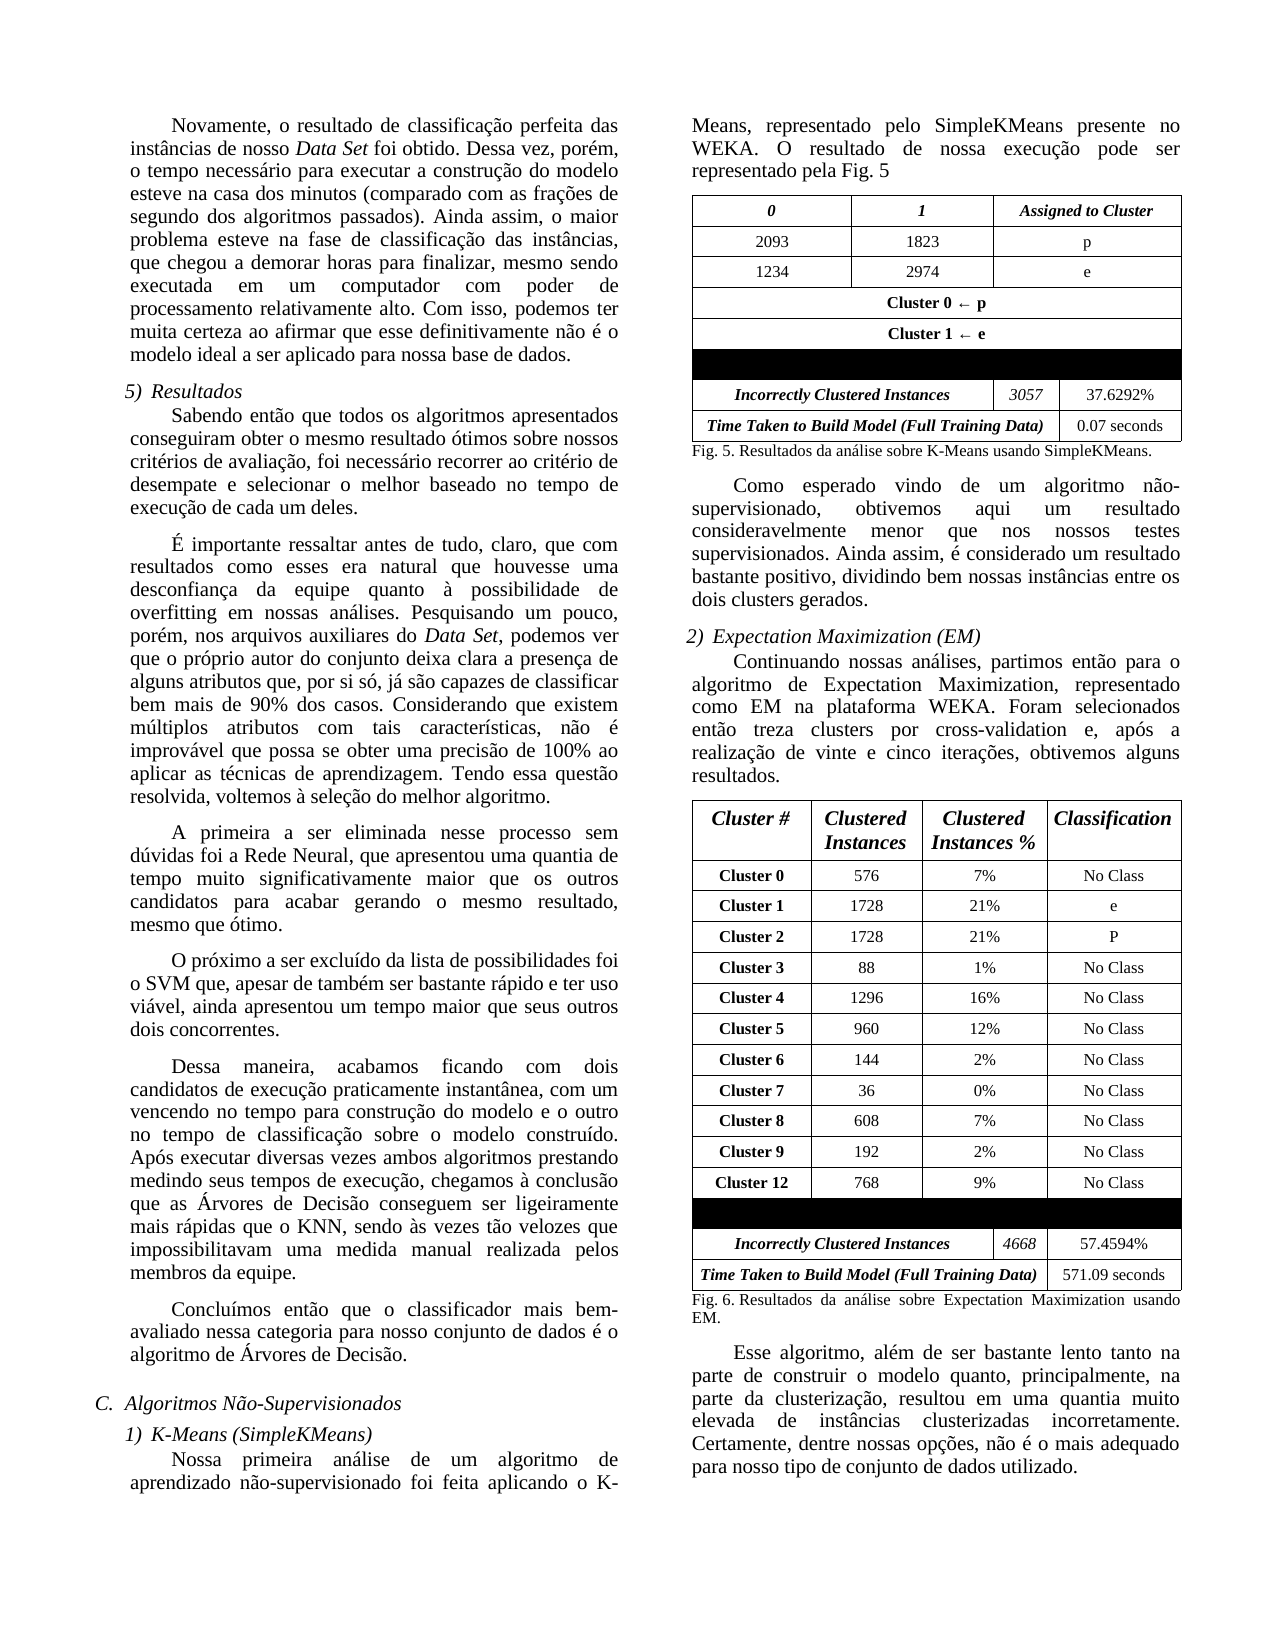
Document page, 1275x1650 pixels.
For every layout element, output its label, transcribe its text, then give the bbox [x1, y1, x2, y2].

table_cell Cluster 1 ← e [693, 319, 1181, 348]
table_cell 1234 [693, 257, 851, 287]
table_cell 4668 [994, 1229, 1047, 1259]
table_cell 88 [812, 953, 922, 982]
text O próximo a ser excluído da lista de possibilidades foi o SVM que, apesar de também ser bastante rápido e ter uso viável, ainda apresentou um tempo maior que seus outros dois concorrentes. [130, 948, 619, 1041]
table_cell 7% [923, 1106, 1047, 1136]
subtitle Resultados [94, 378, 619, 403]
table_cell 768 [812, 1168, 922, 1197]
table_cell 1728 [812, 891, 922, 921]
subtitle K-Means (SimpleKMeans) [94, 1422, 619, 1447]
table_cell No Class [1048, 1137, 1181, 1167]
table_cell Cluster 5 [693, 1014, 811, 1044]
table_cell 960 [812, 1014, 922, 1044]
table_header Classification [1048, 801, 1181, 859]
table_cell 57.4594% [1048, 1229, 1181, 1259]
table_cell 2% [923, 1045, 1047, 1074]
list Resultados da análise sobre Expectation Maximization usando EM. [692, 1291, 1181, 1327]
table_cell Cluster 4 [693, 984, 811, 1013]
table_cell Cluster 12 [693, 1168, 811, 1197]
table_cell 1728 [812, 922, 922, 952]
subtitle Expectation Maximization (EM) [656, 624, 1181, 649]
table_header 0 [693, 196, 851, 226]
table_cell [693, 350, 1181, 379]
table_cell 1823 [852, 227, 993, 256]
text Means, representado pelo SimpleKMeans presente no WEKA. O resultado de nossa execução pode ser representado pela Fig. 5 [692, 112, 1181, 182]
table_cell [923, 1199, 1047, 1228]
table_cell Time Taken to Build Model (Full Training Data) [693, 1260, 1047, 1290]
table_cell Cluster 9 [693, 1137, 811, 1167]
table_cell p [994, 227, 1181, 256]
table_cell Cluster 8 [693, 1106, 811, 1136]
table_cell No Class [1048, 861, 1181, 890]
text É importante ressaltar antes de tudo, claro, que com resultados como esses era natural que houvesse uma desconfiança da equipe quanto à possibilidade de overfitting em nossas análises. Pesquisando um pouco, porém, nos arquivos auxiliares do Data Set, podemos ver que o próprio autor do conjunto deixa clara a presença de alguns atributos que, por si só, já são capazes de classificar bem mais de 90% dos casos. Considerando que existem múltiplos atributos com tais características, não é improvável que possa se obter uma precisão de 100% ao aplicar as técnicas de aprendizagem. Tendo essa questão resolvida, voltemos à seleção do melhor algoritmo. [130, 531, 619, 808]
table_cell Cluster 0 [693, 861, 811, 890]
table_cell [693, 1199, 811, 1228]
table_cell 9% [923, 1168, 1047, 1197]
text Esse algoritmo, além de ser bastante lento tanto na parte de construir o modelo quanto, principalmente, na parte da clusterização, resultou em uma quantia muito elevada de instâncias clusterizadas incorretamente. Certamente, dentre nossas opções, não é o mais adequado para nosso tipo de conjunto de dados utilizado. [692, 1340, 1181, 1478]
table_cell Time Taken to Build Model (Full Training Data) [693, 411, 1059, 441]
table_cell No Class [1048, 1014, 1181, 1044]
table_cell No Class [1048, 1076, 1181, 1105]
table_cell 144 [812, 1045, 922, 1074]
table_cell No Class [1048, 984, 1181, 1013]
table_cell 21% [923, 891, 1047, 921]
table_cell Cluster 6 [693, 1045, 811, 1074]
table_cell Cluster 1 [693, 891, 811, 921]
table_cell Cluster 7 [693, 1076, 811, 1105]
list Resultados da análise sobre K-Means usando SimpleKMeans. [692, 442, 1181, 460]
table_cell 12% [923, 1014, 1047, 1044]
table_cell 2974 [852, 257, 993, 287]
table_cell 36 [812, 1076, 922, 1105]
table_cell 37.6292% [1060, 380, 1181, 410]
table_cell 1296 [812, 984, 922, 1013]
table_cell No Class [1048, 1106, 1181, 1136]
table_cell 1% [923, 953, 1047, 982]
table_cell 0.07 seconds [1060, 411, 1181, 441]
text Concluímos então que o classificador mais bem-avaliado nessa categoria para nosso conjunto de dados é o algoritmo de Árvores de Decisão. [130, 1296, 619, 1366]
text A primeira a ser eliminada nesse processo sem dúvidas foi a Rede Neural, que apresentou uma quantia de tempo muito significativamente maior que os outros candidatos para acabar gerando o mesmo resultado, mesmo que ótimo. [130, 820, 619, 936]
table_cell No Class [1048, 953, 1181, 982]
text Dessa maneira, acabamos ficando com dois candidatos de execução praticamente instantânea, com um vencendo no tempo para construção do modelo e o outro no tempo de classificação sobre o modelo construído. Após executar diversas vezes ambos algoritmos prestando medindo seus tempos de execução, chegamos à conclusão que as Árvores de Decisão conseguem ser ligeiramente mais rápidas que o KNN, sendo às vezes tão velozes que impossibilitavam uma medida manual realizada pelos membros da equipe. [130, 1054, 619, 1284]
table_cell 7% [923, 861, 1047, 890]
table_header Assigned to Cluster [994, 196, 1181, 226]
text Continuando nossas análises, partimos então para o algoritmo de Expectation Maximization, representado como EM na plataforma WEKA. Foram selecionados então treza clusters por cross-validation e, após a realização de vinte e cinco iterações, obtivemos alguns resultados. [692, 649, 1181, 787]
text Sabendo então que todos os algoritmos apresentados conseguiram obter o mesmo resultado ótimos sobre nossos critérios de avaliação, foi necessário recorrer ao critério de desempate e selecionar o melhor baseado no tempo de execução de cada um deles. [130, 403, 619, 519]
table_header 1 [852, 196, 993, 226]
table_cell No Class [1048, 1168, 1181, 1197]
table_cell Cluster 0 ← p [693, 288, 1181, 318]
table_cell Cluster 3 [693, 953, 811, 982]
subtitle Algoritmos Não-Supervisionados [94, 1391, 619, 1415]
table_cell No Class [1048, 1045, 1181, 1074]
table_cell Incorrectly Clustered Instances [693, 1229, 993, 1259]
text Novamente, o resultado de classificação perfeita das instâncias de nosso Data Set foi obtido. Dessa vez, porém, o tempo necessário para executar a construção do modelo esteve na casa dos minutos (comparado com as frações de segundo dos algoritmos passados). Ainda assim, o maior problema esteve na fase de classificação das instâncias, que chegou a demorar horas para finalizar, mesmo sendo executada em um computador com poder de processamento relativamente alto. Com isso, podemos ter muita certeza ao afirmar que esse definitivamente não é o modelo ideal a ser aplicado para nossa base de dados. [130, 112, 619, 366]
table_cell 2% [923, 1137, 1047, 1167]
table_cell 576 [812, 861, 922, 890]
table_cell 3057 [994, 380, 1059, 410]
table_header Clustered Instances % [923, 801, 1047, 859]
table_cell e [994, 257, 1181, 287]
table_cell 608 [812, 1106, 922, 1136]
table_cell 16% [923, 984, 1047, 1013]
table_cell 2093 [693, 227, 851, 256]
text Como esperado vindo de um algoritmo não-supervisionado, obtivemos aqui um resultado consideravelmente menor que nos nossos testes supervisionados. Ainda assim, é considerado um resultado bastante positivo, dividindo bem nossas instâncias entre os dois clusters gerados. [692, 472, 1181, 611]
table_cell 192 [812, 1137, 922, 1167]
table_cell Cluster 2 [693, 922, 811, 952]
table_cell [1048, 1199, 1181, 1228]
table_header Clustered Instances [812, 801, 922, 859]
table_cell [812, 1199, 922, 1228]
table_cell 21% [923, 922, 1047, 952]
table_cell Incorrectly Clustered Instances [693, 380, 993, 410]
text Nossa primeira análise de um algoritmo de aprendizado não-supervisionado foi feita aplicando o K- [130, 1447, 619, 1494]
table_header Cluster # [693, 801, 811, 859]
table_cell P [1048, 922, 1181, 952]
table_cell e [1048, 891, 1181, 921]
table_cell 0% [923, 1076, 1047, 1105]
table_cell 571.09 seconds [1048, 1260, 1181, 1290]
